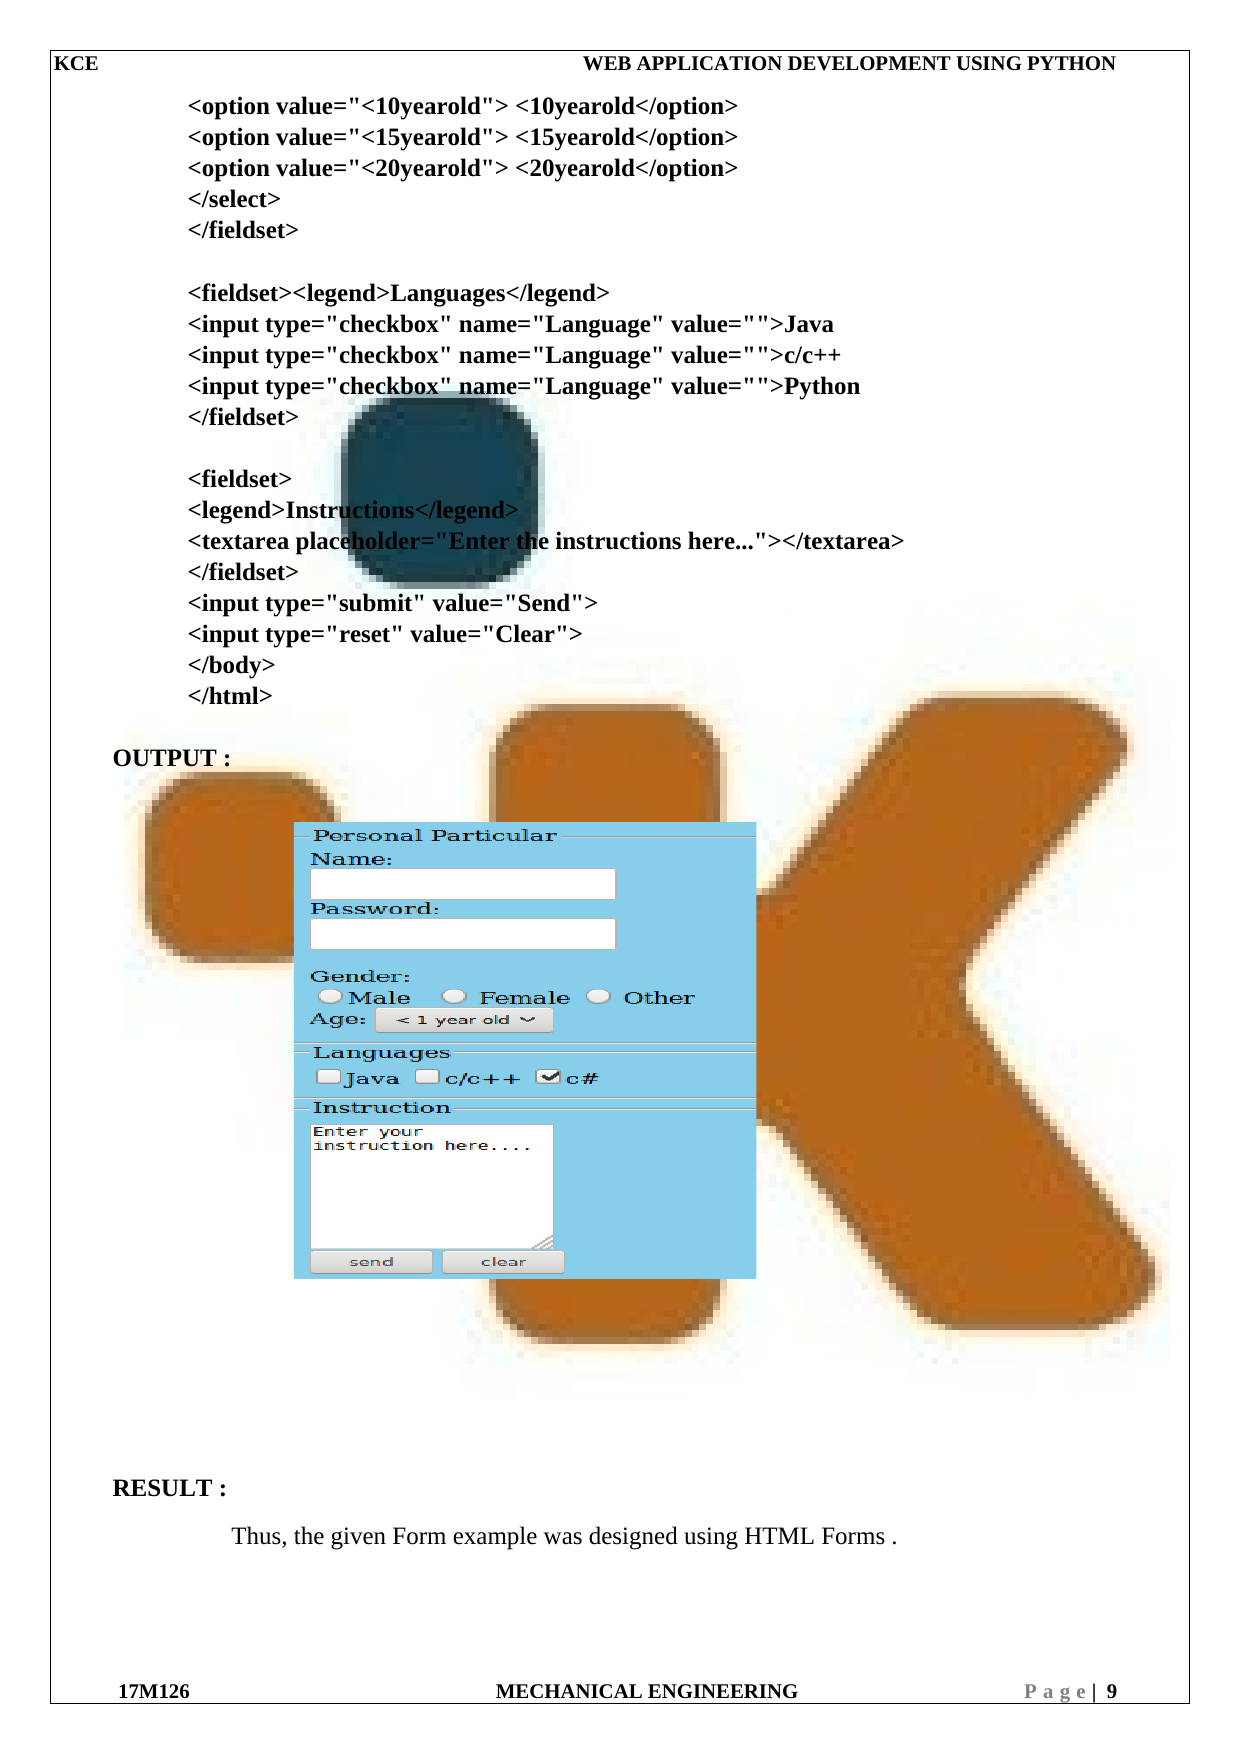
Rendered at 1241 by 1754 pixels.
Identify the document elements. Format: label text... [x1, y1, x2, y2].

text </fieldset> [112, 216, 1181, 244]
text <fieldset><legend>Languages</legend> [112, 278, 1181, 306]
text <option value="<10yearold"> <10yearold</option> [112, 91, 1181, 120]
text <option value="<20yearold"> <20yearold</option> [112, 153, 1181, 182]
text Thus, the given Form example was designed using HTML Forms . [112, 1521, 1181, 1550]
text <legend>Instructions</legend> [112, 495, 1181, 524]
text OUTPUT : [112, 743, 1181, 772]
picture [124, 772, 1170, 1399]
text <input type="checkbox" name="Language" value="">Python [112, 371, 1181, 399]
text </fieldset> [112, 557, 1181, 586]
text RESULT : [112, 1473, 1181, 1502]
picture [124, 710, 1170, 743]
text <option value="<15yearold"> <15yearold</option> [112, 122, 1181, 151]
text <fieldset> [112, 464, 1181, 493]
text </select> [112, 184, 1181, 213]
picture [124, 431, 1170, 464]
text <input type="reset" value="Clear"> [112, 619, 1181, 648]
text </fieldset> [112, 402, 1181, 431]
text <input type="checkbox" name="Language" value="">c/c++ [112, 340, 1181, 368]
text <textarea placeholder="Enter the instructions here..."></textarea> [112, 526, 1181, 555]
text </html> [112, 681, 1181, 710]
text <input type="checkbox" name="Language" value="">Java [112, 309, 1181, 337]
text </body> [112, 650, 1181, 679]
text <input type="submit" value="Send"> [112, 588, 1181, 617]
